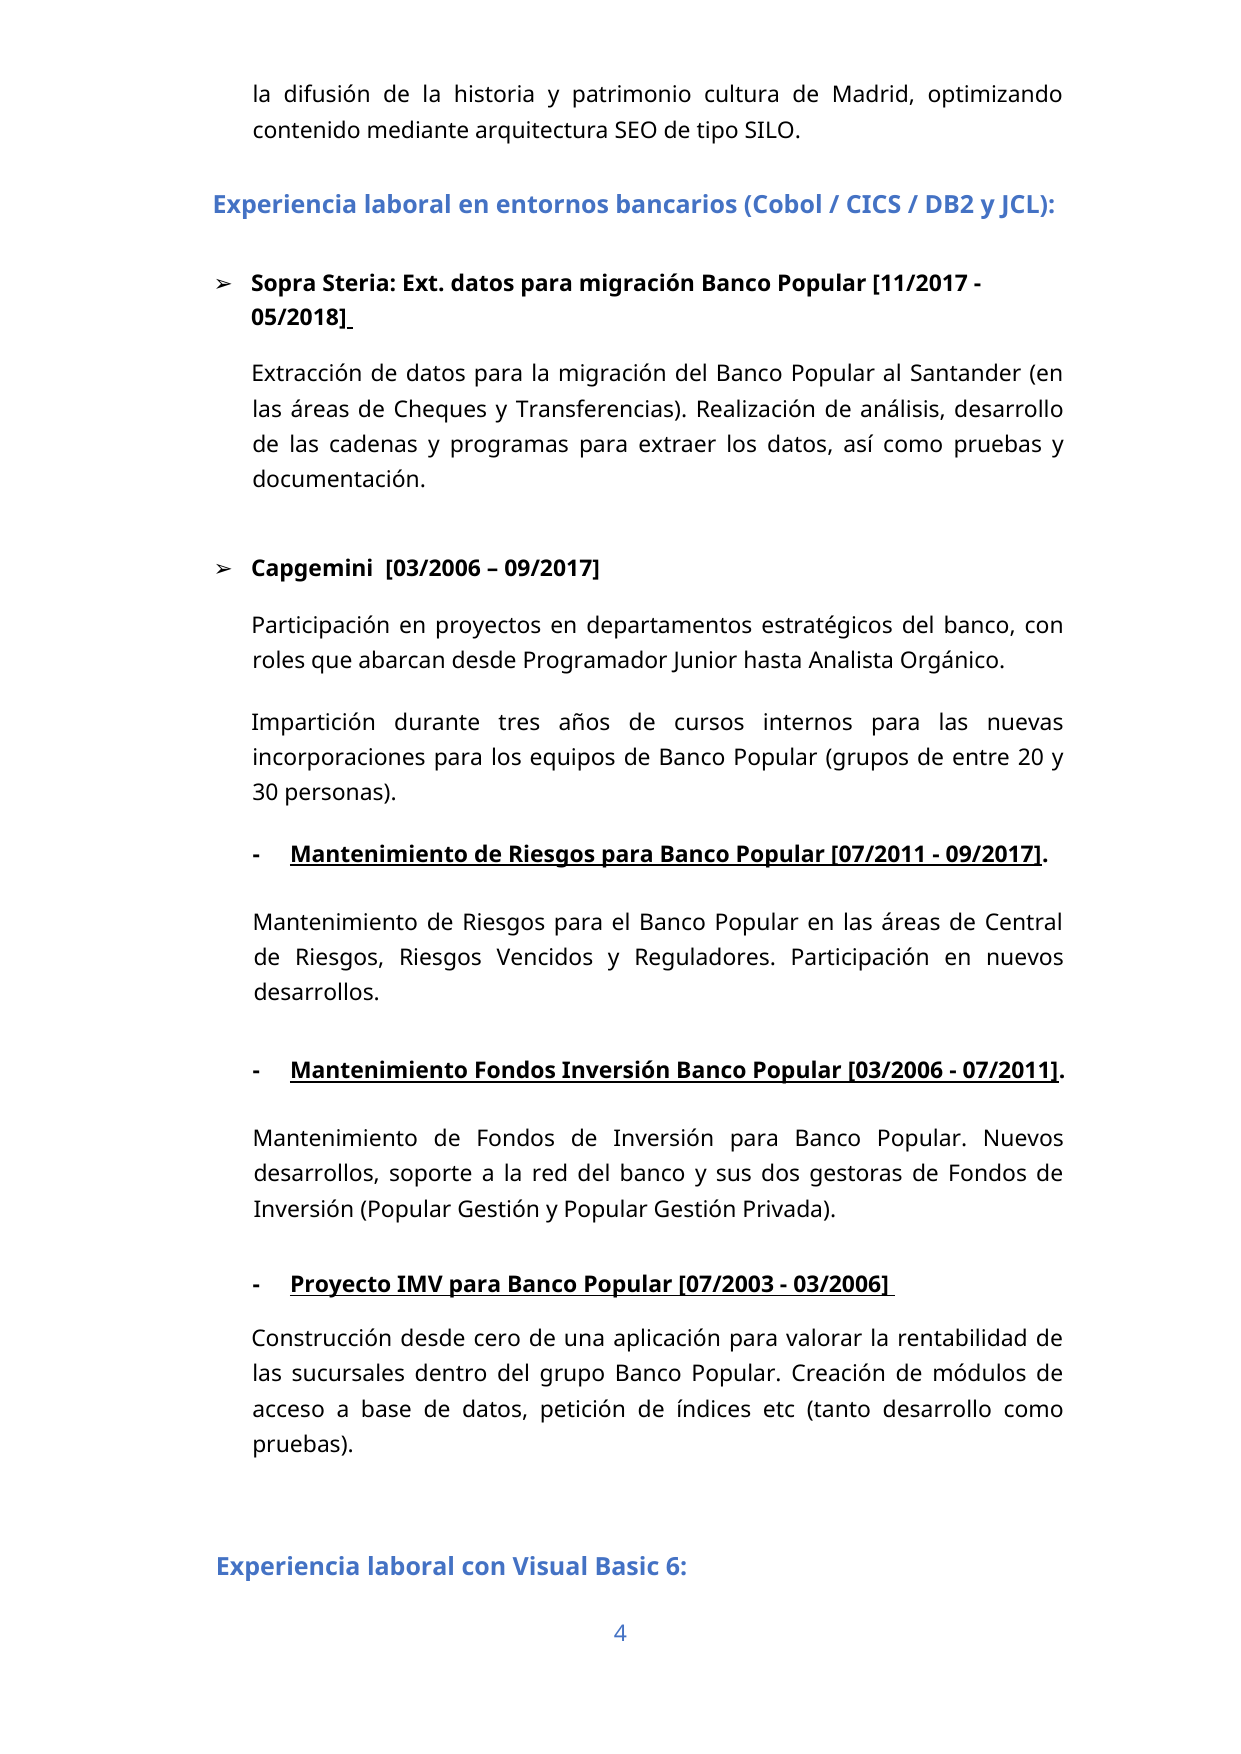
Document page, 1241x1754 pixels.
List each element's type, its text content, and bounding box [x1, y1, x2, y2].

text Mantenimiento de Fondos de Inversión para Banco Popular. Nuevos desarrollos, soporte a la red del banco y sus dos gestoras de Fondos de Inversión (Popular Gestión y Popular Gestión Privada). [252, 1122, 1064, 1224]
list Mantenimiento Fondos Inversión Banco Popular [03/2006 - 07/2011]. [252, 1054, 1067, 1086]
list Proyecto IMV para Banco Popular [07/2003 - 03/2006] [252, 1268, 1067, 1299]
text Participación en proyectos en departamentos estratégicos del banco, con roles que abarcan desde Programador Junior hasta Analista Orgánico. [251, 609, 1064, 675]
list Sopra Steria: Ext. datos para migración Banco Popular [11/2017 - 05/2018] [213, 267, 1067, 332]
text Extracción de datos para la migración del Banco Popular al Santander (en las áreas de Cheques y Transferencias). Realización de análisis, desarrollo de las cadenas y programas para extraer los datos, así como pruebas y documentación. [251, 357, 1064, 494]
text Impartición durante tres años de cursos internos para las nuevas incorporaciones para los equipos de Banco Popular (grupos de entre 20 y 30 personas). [251, 706, 1064, 808]
text Experiencia laboral en entornos bancarios (Cobol / CICS / DB2 y JCL): [177, 187, 1067, 221]
text Experiencia laboral con Visual Basic 6: [177, 1548, 1067, 1582]
list la difusión de la historia y patrimonio cultura de Madrid, optimizando contenido mediante arquitectura SEO de tipo SILO. [252, 78, 1064, 145]
list Mantenimiento de Riesgos para Banco Popular [07/2011 - 09/2017]. [252, 838, 1067, 869]
text Construcción desde cero de una aplicación para valorar la rentabilidad de las sucursales dentro del grupo Banco Popular. Creación de módulos de acceso a base de datos, petición de índices etc (tanto desarrollo como pruebas). [251, 1322, 1064, 1459]
text Mantenimiento de Riesgos para el Banco Popular en las áreas de Central de Riesgos, Riesgos Vencidos y Reguladores. Participación en nuevos desarrollos. [252, 905, 1064, 1007]
list Capgemini [03/2006 – 09/2017] [213, 552, 1067, 584]
